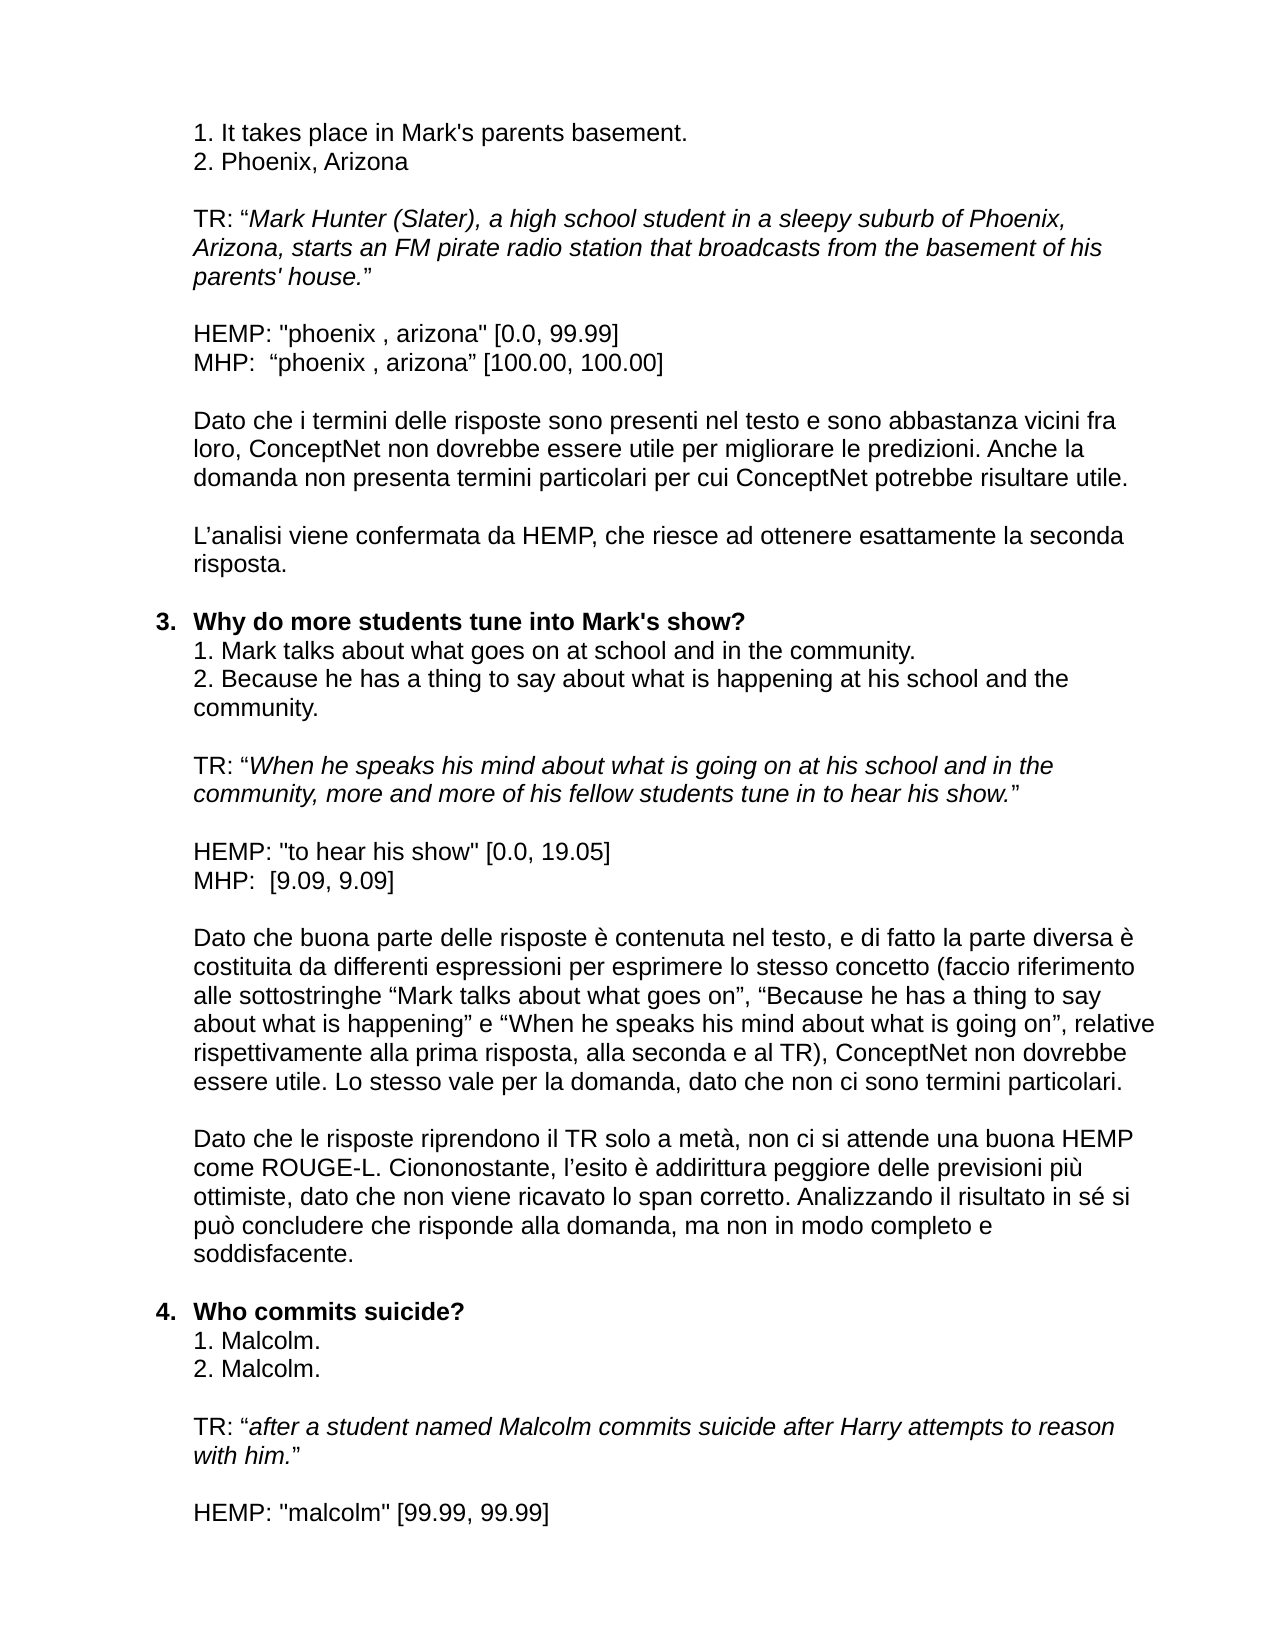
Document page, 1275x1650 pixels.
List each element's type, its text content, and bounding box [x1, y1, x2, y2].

list 1. It takes place in Mark's parents basement. 2. Phoenix, Arizona TR: “Mark Hunter (Slater), a high school student in a sleepy suburb of Phoenix, Arizona, starts an FM pirate radio station that broadcasts from the basement of his parents' house.” HEMP: "phoenix , arizona" [0.0, 99.99] MHP: “phoenix , arizona” [100.00, 100.00] Dato che i termini delle risposte sono presenti nel testo e sono abbastanza vicini fra loro, ConceptNet non dovrebbe essere utile per migliorare le predizioni. Anche la domanda non presenta termini particolari per cui ConceptNet potrebbe risultare utile. L’analisi viene confermata da HEMP, che riesce ad ottenere esattamente la seconda risposta. [156, 118, 1157, 607]
list 1. Malcolm. 2. Malcolm. TR: “after a student named Malcolm commits suicide after Harry attempts to reason with him.” HEMP: "malcolm" [99.99, 99.99] [156, 1326, 1157, 1527]
list Why do more students tune into Mark's show? [156, 607, 1157, 636]
list 1. Mark talks about what goes on at school and in the community. 2. Because he has a thing to say about what is happening at his school and the community. TR: “When he speaks his mind about what is going on at his school and in the community, more and more of his fellow students tune in to hear his show.” HEMP: "to hear his show" [0.0, 19.05] MHP: [9.09, 9.09] Dato che buona parte delle risposte è contenuta nel testo, e di fatto la parte diversa è costituita da differenti espressioni per esprimere lo stesso concetto (faccio riferimento alle sottostringhe “Mark talks about what goes on”, “Because he has a thing to say about what is happening” e “When he speaks his mind about what is going on”, relative rispettivamente alla prima risposta, alla seconda e al TR), ConceptNet non dovrebbe essere utile. Lo stesso vale per la domanda, dato che non ci sono termini particolari. Dato che le risposte riprendono il TR solo a metà, non ci si attende una buona HEMP come ROUGE-L. Ciononostante, l’esito è addirittura peggiore delle previsioni più ottimiste, dato che non viene ricavato lo span corretto. Analizzando il risultato in sé si può concludere che risponde alla domanda, ma non in modo completo e soddisfacente. [156, 636, 1157, 1297]
list Who commits suicide? [156, 1297, 1157, 1326]
